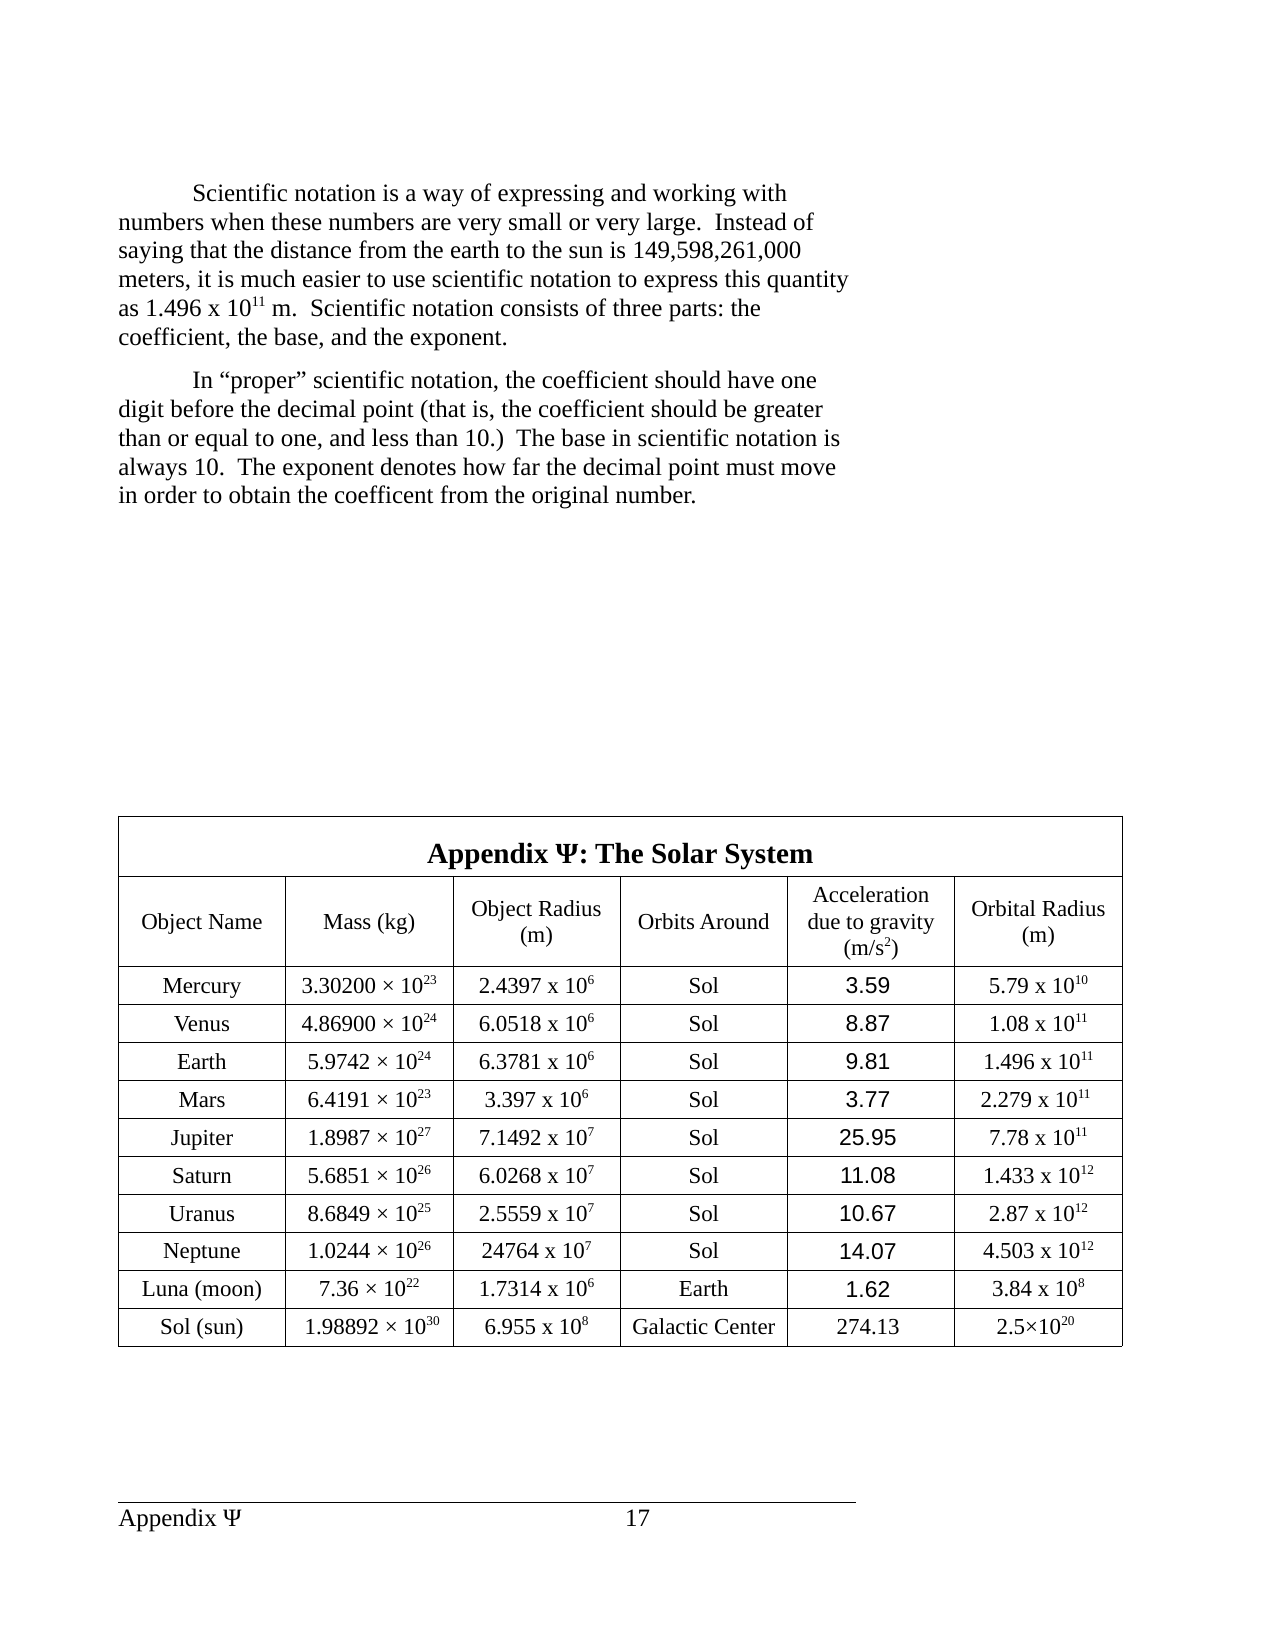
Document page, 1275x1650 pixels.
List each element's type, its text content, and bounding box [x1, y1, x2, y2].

table_cell Orbits Around [621, 877, 787, 966]
table_cell 6.0518 x 106 [454, 1005, 620, 1042]
table_cell Sol [621, 1081, 787, 1118]
table_cell 5.9742 × 1024 [286, 1043, 453, 1080]
table_cell Mass (kg) [286, 877, 453, 966]
table_cell 7.1492 x 107 [454, 1119, 620, 1156]
table_cell Neptune [119, 1233, 285, 1270]
table_cell Saturn [119, 1157, 285, 1194]
table_cell 2.87 x 1012 [955, 1195, 1122, 1232]
table_cell 7.36 × 1022 [286, 1271, 453, 1308]
table_cell 8.87 [788, 1005, 954, 1042]
table_cell 8.6849 × 1025 [286, 1195, 453, 1232]
table_cell 6.4191 × 1023 [286, 1081, 453, 1118]
table_cell 3.397 x 106 [454, 1081, 620, 1118]
table_cell 25.95 [788, 1119, 954, 1156]
table_cell 1.08 x 1011 [955, 1005, 1122, 1042]
table_cell 2.5559 x 107 [454, 1195, 620, 1232]
table_cell 6.3781 x 106 [454, 1043, 620, 1080]
table_cell Sol [621, 1005, 787, 1042]
table_cell Sol [621, 1233, 787, 1270]
table_cell 6.955 x 108 [454, 1309, 620, 1346]
table_cell Mars [119, 1081, 285, 1118]
table_cell 10.67 [788, 1195, 954, 1232]
table_cell 3.77 [788, 1081, 954, 1118]
table_cell Sol [621, 1119, 787, 1156]
table_cell Sol [621, 967, 787, 1004]
table_cell 1.433 x 1012 [955, 1157, 1122, 1194]
table_cell 4.503 x 1012 [955, 1233, 1122, 1270]
table_cell Object Radius (m) [454, 877, 620, 966]
table_cell 274.13 [788, 1309, 954, 1346]
table_cell 3.30200 × 1023 [286, 967, 453, 1004]
table_cell Orbital Radius (m) [955, 877, 1122, 966]
table_cell 2.4397 x 106 [454, 967, 620, 1004]
table_cell 1.62 [788, 1271, 954, 1308]
table_cell 9.81 [788, 1043, 954, 1080]
table_cell 2.279 x 1011 [955, 1081, 1122, 1118]
table_cell Luna (moon) [119, 1271, 285, 1308]
table_cell 24764 x 107 [454, 1233, 620, 1270]
table_cell Earth [119, 1043, 285, 1080]
table_cell 1.0244 × 1026 [286, 1233, 453, 1270]
table_cell Sol [621, 1043, 787, 1080]
table_cell Venus [119, 1005, 285, 1042]
table_cell 1.8987 × 1027 [286, 1119, 453, 1156]
table_cell Sol [621, 1157, 787, 1194]
text In “proper” scientific notation, the coefficient should have one digit before the decimal point (that is, the coefficient should be greater than or equal to one, and less than 10.) The base in scientific notation is always 10. The exponent denotes how far the decimal point must move in order to obtain the coefficent from the original number. [118, 366, 856, 509]
table_cell Mercury [119, 967, 285, 1004]
table_cell Jupiter [119, 1119, 285, 1156]
table_cell 7.78 x 1011 [955, 1119, 1122, 1156]
table_cell 4.86900 × 1024 [286, 1005, 453, 1042]
table_cell Acceleration due to gravity (m/s2) [788, 877, 954, 966]
table_cell Uranus [119, 1195, 285, 1232]
table_cell 3.59 [788, 967, 954, 1004]
table_cell Galactic Center [621, 1309, 787, 1346]
table_cell Sol [621, 1195, 787, 1232]
text Scientific notation is a way of expressing and working with numbers when these numbers are very small or very large. Instead of saying that the distance from the earth to the sun is 149,598,261,000 meters, it is much easier to use scientific notation to express this quantity as 1.496 x 1011 m. Scientific notation consists of three parts: the coefficient, the base, and the exponent. [118, 178, 856, 351]
table_cell 1.7314 x 106 [454, 1271, 620, 1308]
table_cell 5.6851 × 1026 [286, 1157, 453, 1194]
table_header Appendix Ψ: The Solar System [119, 817, 1122, 876]
table_cell 3.84 x 108 [955, 1271, 1122, 1308]
table_cell 1.98892 × 1030 [286, 1309, 453, 1346]
table_cell Sol (sun) [119, 1309, 285, 1346]
table_cell 11.08 [788, 1157, 954, 1194]
table_cell 6.0268 x 107 [454, 1157, 620, 1194]
table_cell 14.07 [788, 1233, 954, 1270]
table_cell Earth [621, 1271, 787, 1308]
table_cell Object Name [119, 877, 285, 966]
table_cell 5.79 x 1010 [955, 967, 1122, 1004]
table_cell 1.496 x 1011 [955, 1043, 1122, 1080]
table_cell 2.5×1020 [955, 1309, 1122, 1346]
